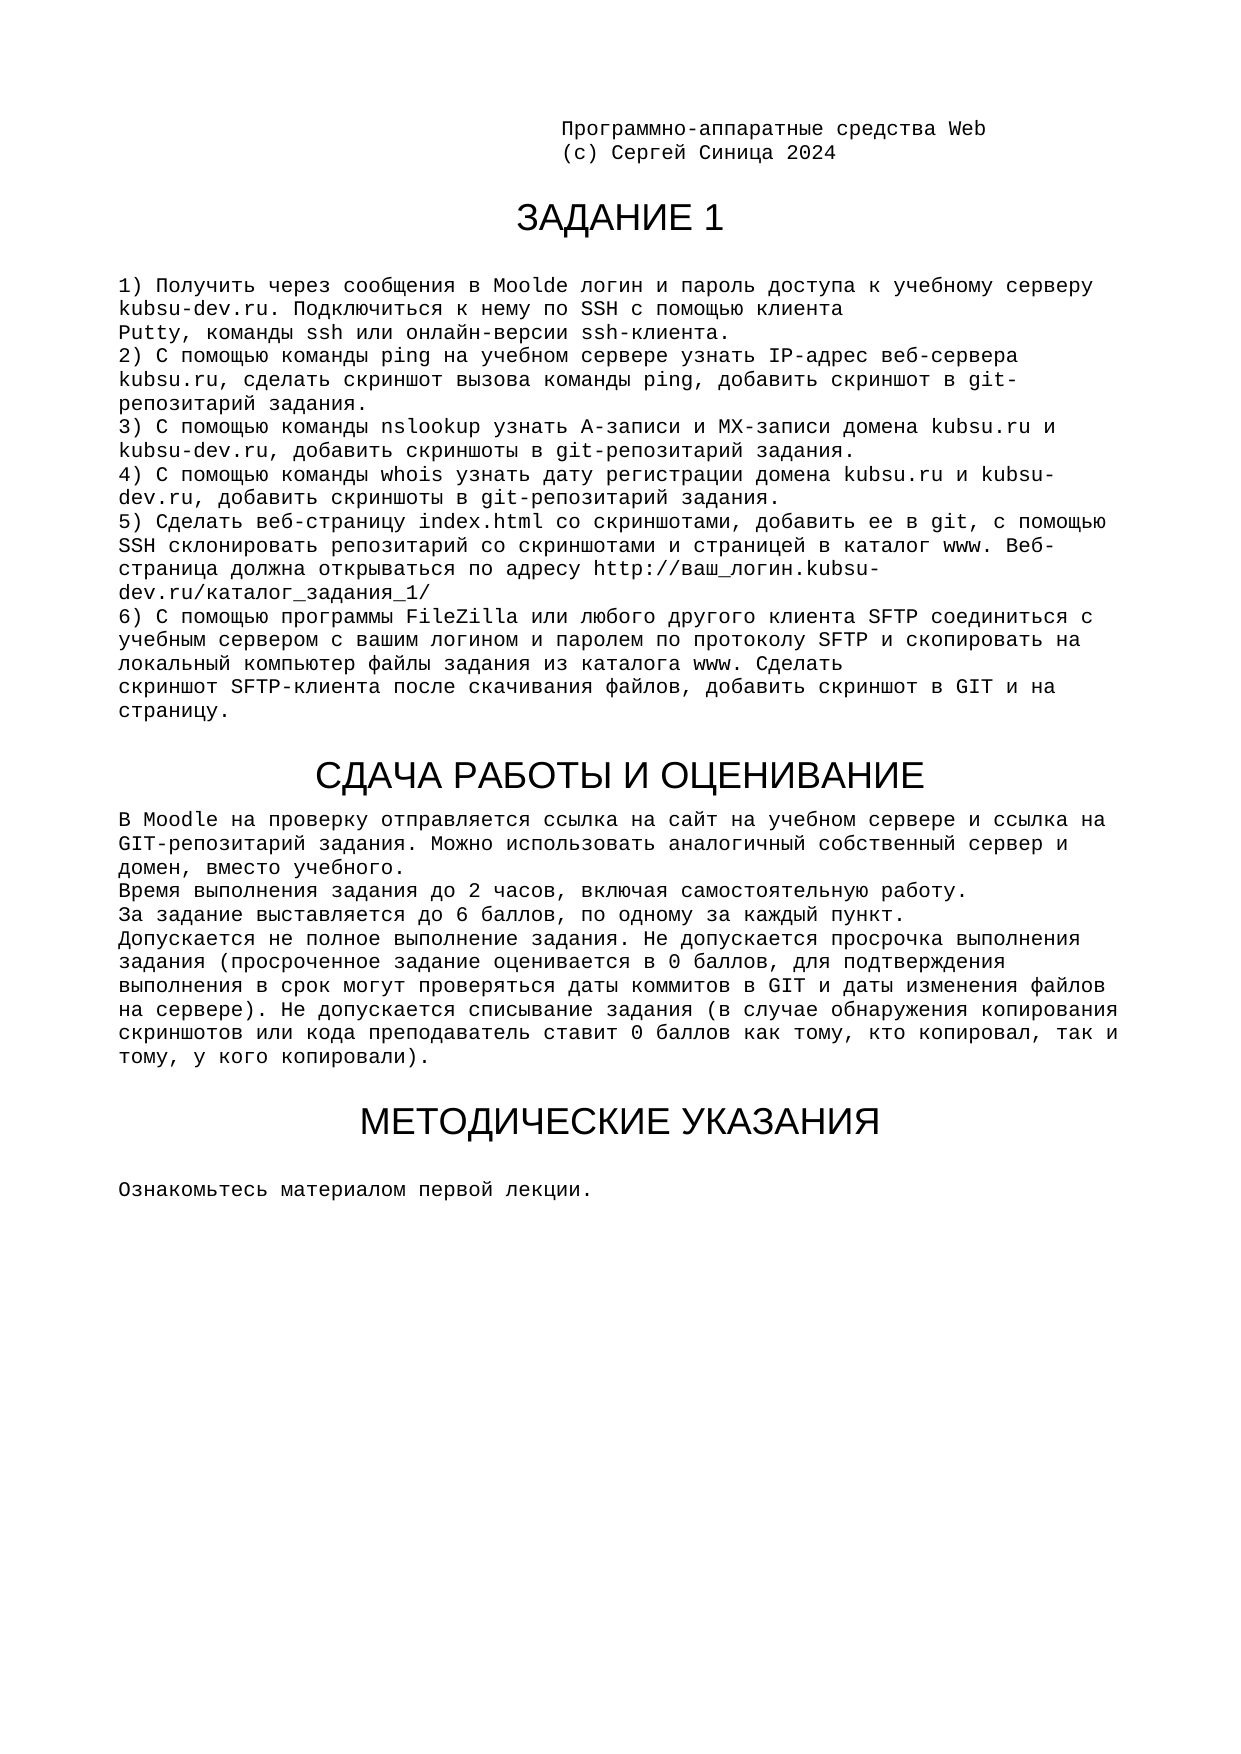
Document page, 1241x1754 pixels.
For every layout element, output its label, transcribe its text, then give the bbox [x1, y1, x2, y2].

text kubsu.ru, сделать скриншот вызова команды ping, добавить скриншот в git- [118, 369, 1122, 393]
subtitle ЗАДАНИЕ 1 [118, 195, 1122, 238]
text 6) С помощью программы FileZilla или любого другого клиента SFTP соединиться с [118, 606, 1122, 629]
text 3) С помощью команды nslookup узнать A-записи и MX-записи домена kubsu.ru и [118, 416, 1122, 440]
text Putty, команды ssh или онлайн-версии ssh-клиента. [118, 322, 1122, 346]
text скриншот SFTP-клиента после скачивания файлов, добавить скриншот в GIT и на [118, 677, 1122, 700]
text учебным сервером с вашим логином и паролем по протоколу SFTP и скопировать на [118, 629, 1122, 653]
text страницу. [118, 700, 1122, 724]
text В Moodle на проверку отправляется ссылка на сайт на учебном сервере и ссылка на [118, 809, 1122, 833]
text Допускается не полное выполнение задания. Не допускается просрочка выполнения задания (просроченное задание оценивается в 0 баллов, для подтверждения выполнения в срок могут проверяться даты коммитов в GIT и даты изменения файлов на сервере). Не допускается списывание задания (в случае обнаружения копирования скриншотов или кода преподаватель ставит 0 баллов как тому, кто копировал, так и тому, у кого копировали). [118, 928, 1122, 1069]
text 5) Сделать веб-страницу index.html со скриншотами, добавить ее в git, с помощью [118, 511, 1122, 535]
text 2) С помощью команды ping на учебном сервере узнать IP-адрес веб-сервера [118, 346, 1122, 369]
text локальный компьютер файлы задания из каталога www. Сделать [118, 653, 1122, 677]
text 4) С помощью команды whois узнать дату регистрации домена kubsu.ru и kubsu- [118, 464, 1122, 487]
text 1) Получить через сообщения в Moolde логин и пароль доступа к учебному серверу [118, 274, 1122, 298]
text Программно-аппаратные средства Web [561, 118, 1122, 142]
text (с) Сергей Синица 2024 [561, 142, 1122, 165]
text kubsu-dev.ru, добавить скриншоты в git-репозитарий задания. [118, 440, 1122, 464]
text Время выполнения задания до 2 часов, включая самостоятельную работу. [118, 880, 1122, 904]
subtitle СДАЧА РАБОТЫ И ОЦЕНИВАНИЕ [118, 754, 1122, 797]
text kubsu-dev.ru. Подключиться к нему по SSH с помощью клиента [118, 298, 1122, 322]
text SSH склонировать репозитарий со скриншотами и страницей в каталог www. Веб-страница должна открываться по адресу http://ваш_логин.kubsu- [118, 535, 1122, 582]
text dev.ru/каталог_задания_1/ [118, 582, 1122, 606]
text домен, вместо учебного. [118, 857, 1122, 880]
subtitle МЕТОДИЧЕСКИЕ УКАЗАНИЯ [118, 1099, 1122, 1142]
text репозитарий задания. [118, 393, 1122, 416]
text Ознакомьтесь материалом первой лекции. [118, 1179, 1122, 1202]
text За задание выставляется до 6 баллов, по одному за каждый пункт. [118, 904, 1122, 928]
text GIT-репозитарий задания. Можно использовать аналогичный собственный сервер и [118, 833, 1122, 857]
text dev.ru, добавить скриншоты в git-репозитарий задания. [118, 487, 1122, 511]
